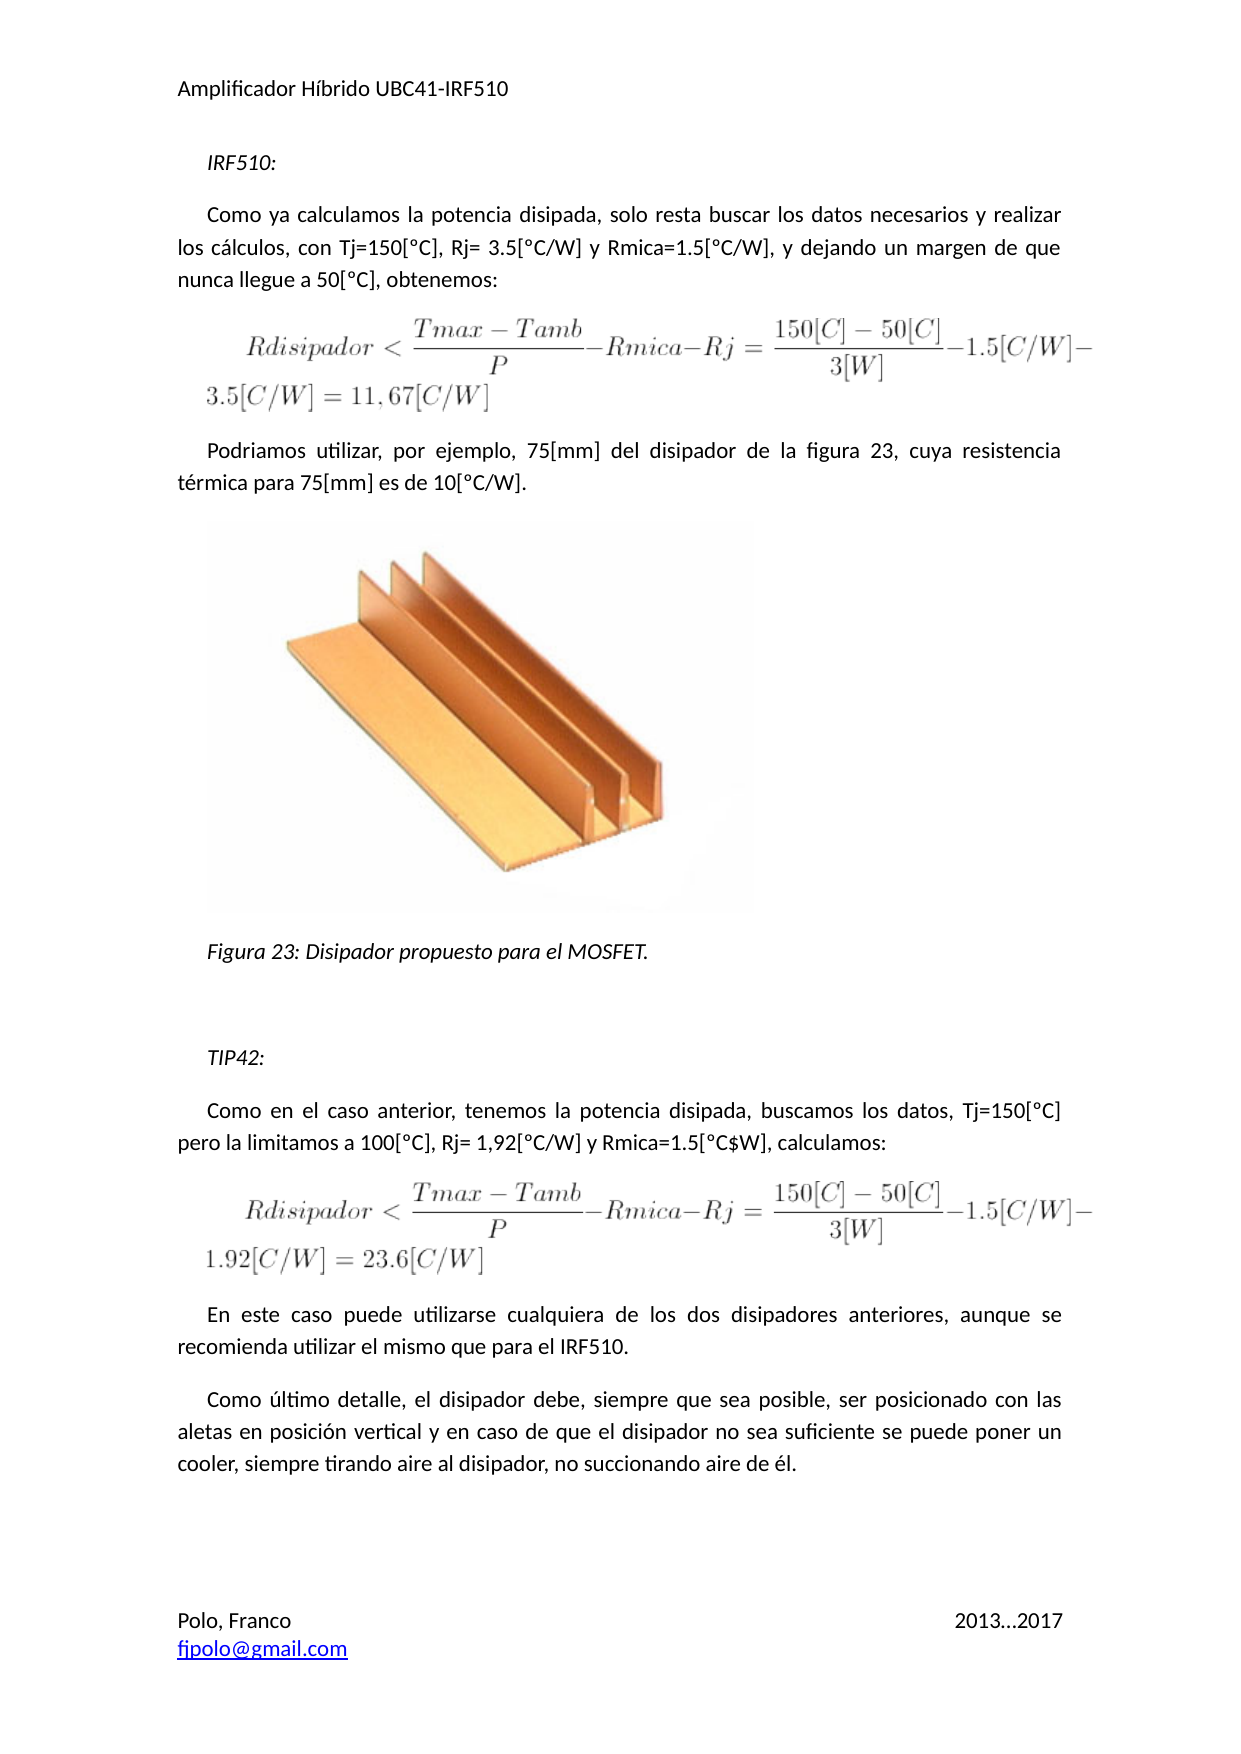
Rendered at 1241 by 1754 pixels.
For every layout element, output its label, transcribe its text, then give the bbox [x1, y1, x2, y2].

text Como ya calculamos la potencia disipada, solo resta buscar los datos necesarios y realizar los cálculos, con Tj=150[ºC], Rj= 3.5[ºC/W] y Rmica=1.5[ºC/W], y dejando un margen de que nunca llegue a 50[ºC], obtenemos: [177, 201, 1063, 293]
text En este caso puede utilizarse cualquiera de los dos disipadores anteriores, aunque se recomienda utilizar el mismo que para el IRF510. [177, 1300, 1063, 1360]
text Figura 23: Disipador propuesto para el MOSFET. [177, 937, 1063, 965]
text Como en el caso anterior, tenemos la potencia disipada, buscamos los datos, Tj=150[ºC] pero la limitamos a 100[ºC], Rj= 1,92[ºC/W] y Rmica=1.5[ºC$W], calculamos: [177, 1096, 1063, 1156]
text IRF510: [177, 148, 1063, 176]
text TIP42: [177, 1043, 1063, 1071]
text Como último detalle, el disipador debe, siempre que sea posible, ser posicionado con las aletas en posición vertical y en caso de que el disipador no sea suficiente se puede poner un cooler, siempre tirando aire al disipador, no succionando aire de él. [177, 1385, 1063, 1478]
text Podriamos utilizar, por ejemplo, 75[mm] del disipador de la figura 23, cuya resistencia térmica para 75[mm] es de 10[ºC/W]. [177, 436, 1063, 497]
